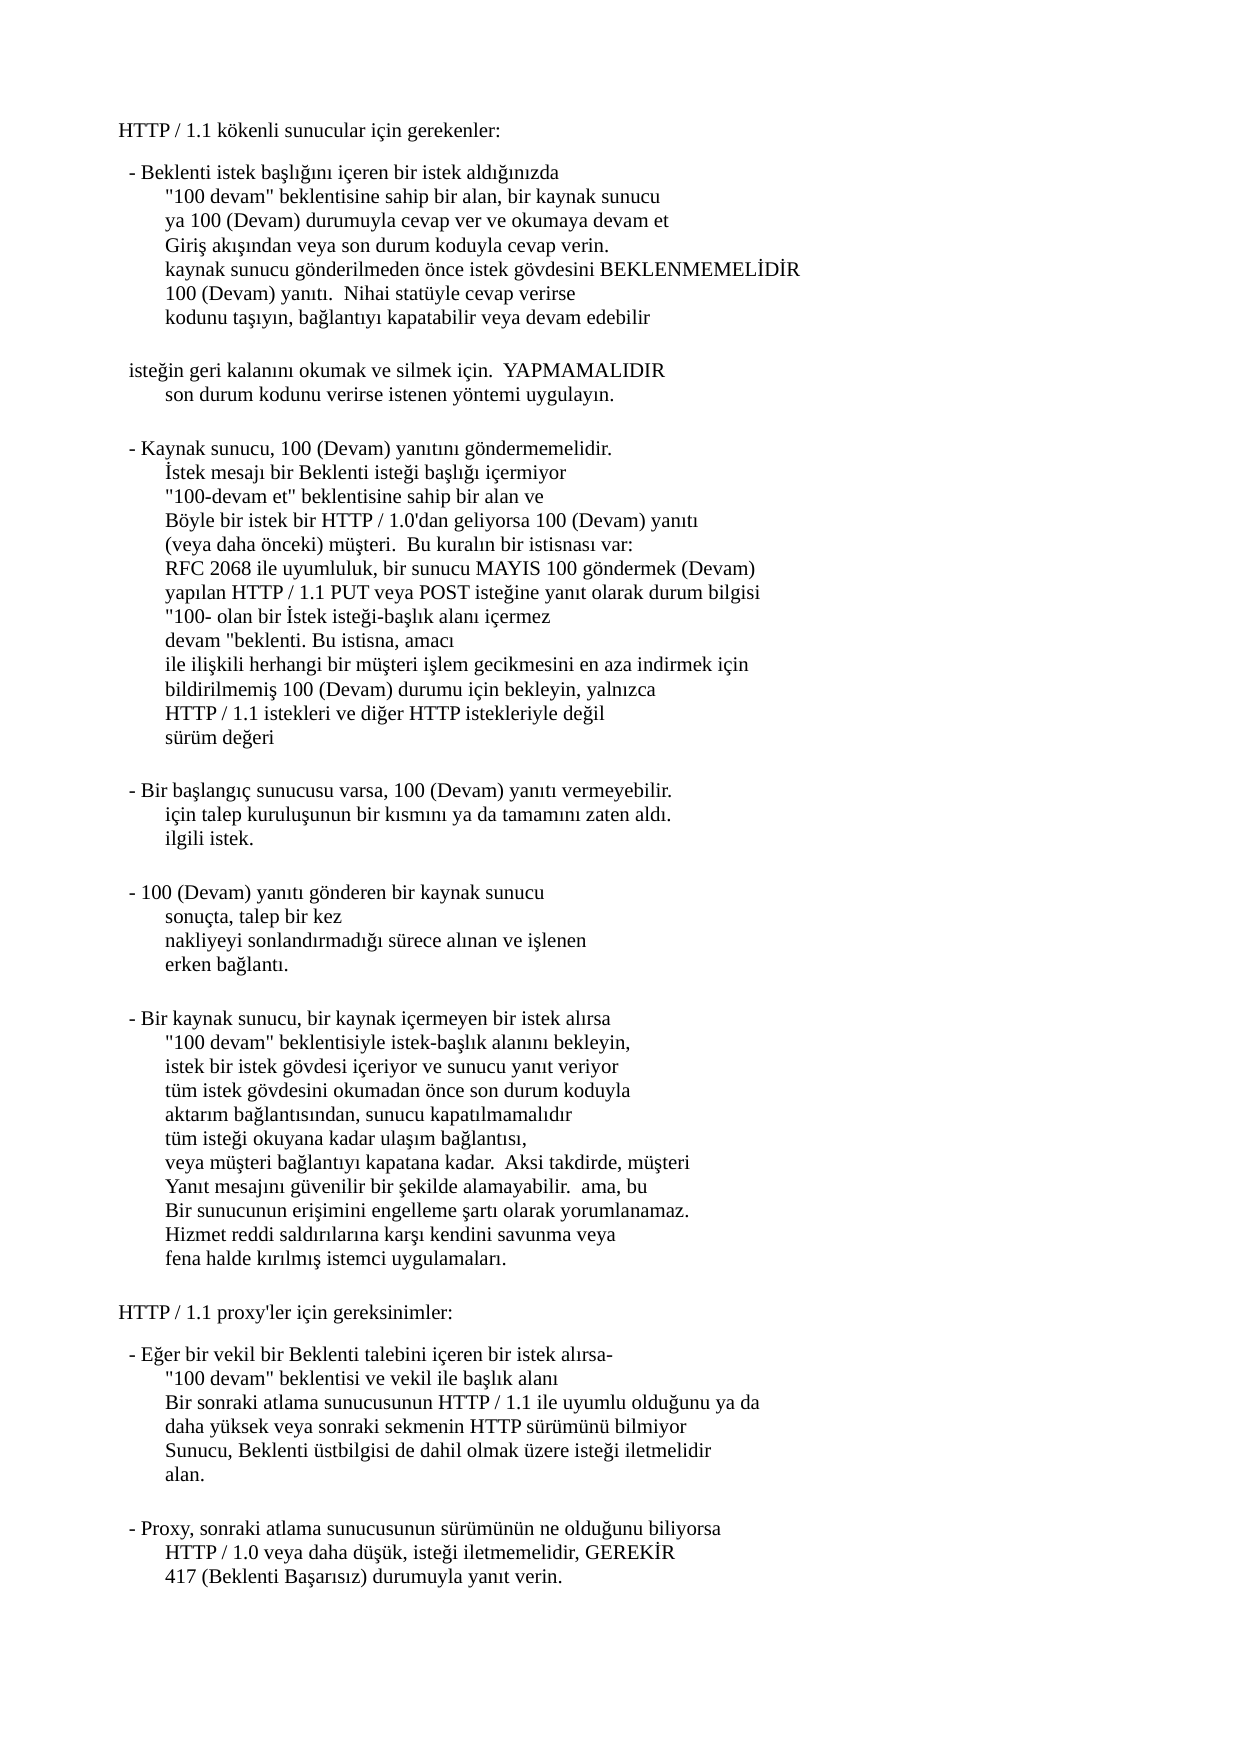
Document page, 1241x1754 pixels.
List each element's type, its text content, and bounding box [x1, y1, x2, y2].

text "100 devam" beklentisi ve vekil ile başlık alanı [118, 1366, 1122, 1390]
text Bir sonraki atlama sunucusunun HTTP / 1.1 ile uyumlu olduğunu ya da [118, 1390, 1122, 1414]
text HTTP / 1.1 proxy'ler için gereksinimler: [118, 1300, 1122, 1324]
text ilgili istek. [118, 826, 1122, 850]
text HTTP / 1.1 istekleri ve diğer HTTP istekleriyle değil [118, 701, 1122, 724]
text bildirilmemiş 100 (Devam) durumu için bekleyin, yalnızca [118, 676, 1122, 701]
text - Bir kaynak sunucu, bir kaynak içermeyen bir istek alırsa [118, 1006, 1122, 1029]
text tüm isteği okuyana kadar ulaşım bağlantısı, [118, 1126, 1122, 1150]
text Böyle bir istek bir HTTP / 1.0'dan geliyorsa 100 (Devam) yanıtı [118, 508, 1122, 532]
text Bir sunucunun erişimini engelleme şartı olarak yorumlanamaz. [118, 1198, 1122, 1222]
text erken bağlantı. [118, 952, 1122, 976]
text kaynak sunucu gönderilmeden önce istek gövdesini BEKLENMEMELİDİR [118, 257, 1122, 281]
text ya 100 (Devam) durumuyla cevap ver ve okumaya devam et [118, 208, 1122, 232]
text (veya daha önceki) müşteri. Bu kuralın bir istisnası var: [118, 532, 1122, 556]
text 417 (Beklenti Başarısız) durumuyla yanıt verin. [118, 1564, 1122, 1588]
text için talep kuruluşunun bir kısmını ya da tamamını zaten aldı. [118, 802, 1122, 826]
text RFC 2068 ile uyumluluk, bir sunucu MAYIS 100 göndermek (Devam) [118, 556, 1122, 580]
text "100-devam et" beklentisine sahip bir alan ve [118, 484, 1122, 508]
text - Eğer bir vekil bir Beklenti talebini içeren bir istek alırsa- [118, 1342, 1122, 1366]
text devam "beklenti. Bu istisna, amacı [118, 628, 1122, 652]
text istek bir istek gövdesi içeriyor ve sunucu yanıt veriyor [118, 1054, 1122, 1078]
text HTTP / 1.0 veya daha düşük, isteği iletmemelidir, GEREKİR [118, 1540, 1122, 1564]
text 100 (Devam) yanıtı. Nihai statüyle cevap verirse [118, 281, 1122, 305]
text aktarım bağlantısından, sunucu kapatılmamalıdır [118, 1102, 1122, 1126]
text veya müşteri bağlantıyı kapatana kadar. Aksi takdirde, müşteri [118, 1150, 1122, 1174]
text kodunu taşıyın, bağlantıyı kapatabilir veya devam edebilir [118, 305, 1122, 329]
text - Proxy, sonraki atlama sunucusunun sürümünün ne olduğunu biliyorsa [118, 1516, 1122, 1540]
text ile ilişkili herhangi bir müşteri işlem gecikmesini en aza indirmek için [118, 652, 1122, 676]
text sonuçta, talep bir kez [118, 904, 1122, 928]
text alan. [118, 1462, 1122, 1486]
text son durum kodunu verirse istenen yöntemi uygulayın. [118, 382, 1122, 406]
text - 100 (Devam) yanıtı gönderen bir kaynak sunucu [118, 880, 1122, 904]
text nakliyeyi sonlandırmadığı sürece alınan ve işlenen [118, 928, 1122, 952]
text "100 devam" beklentisine sahip bir alan, bir kaynak sunucu [118, 184, 1122, 208]
text Yanıt mesajını güvenilir bir şekilde alamayabilir. ama, bu [118, 1174, 1122, 1198]
text - Bir başlangıç ​​sunucusu varsa, 100 (Devam) yanıtı vermeyebilir. [118, 778, 1122, 802]
text - Kaynak sunucu, 100 (Devam) yanıtını göndermemelidir. [118, 436, 1122, 460]
text isteğin geri kalanını okumak ve silmek için. YAPMAMALIDIR [118, 358, 1122, 382]
text daha yüksek veya sonraki sekmenin HTTP sürümünü bilmiyor [118, 1414, 1122, 1438]
text Giriş akışından veya son durum koduyla cevap verin. [118, 232, 1122, 257]
text HTTP / 1.1 kökenli sunucular için gerekenler: [118, 118, 1122, 142]
text tüm istek gövdesini okumadan önce son durum koduyla [118, 1078, 1122, 1102]
text İstek mesajı bir Beklenti isteği başlığı içermiyor [118, 460, 1122, 484]
text "100 devam" beklentisiyle istek-başlık alanını bekleyin, [118, 1029, 1122, 1054]
text yapılan HTTP / 1.1 PUT veya POST isteğine yanıt olarak durum bilgisi [118, 580, 1122, 604]
text fena halde kırılmış istemci uygulamaları. [118, 1246, 1122, 1270]
text "100- olan bir İstek isteği-başlık alanı içermez [118, 604, 1122, 628]
text Hizmet reddi saldırılarına karşı kendini savunma veya [118, 1222, 1122, 1246]
text - Beklenti istek başlığını içeren bir istek aldığınızda [118, 160, 1122, 184]
text sürüm değeri [118, 724, 1122, 749]
text Sunucu, Beklenti üstbilgisi de dahil olmak üzere isteği iletmelidir [118, 1438, 1122, 1462]
